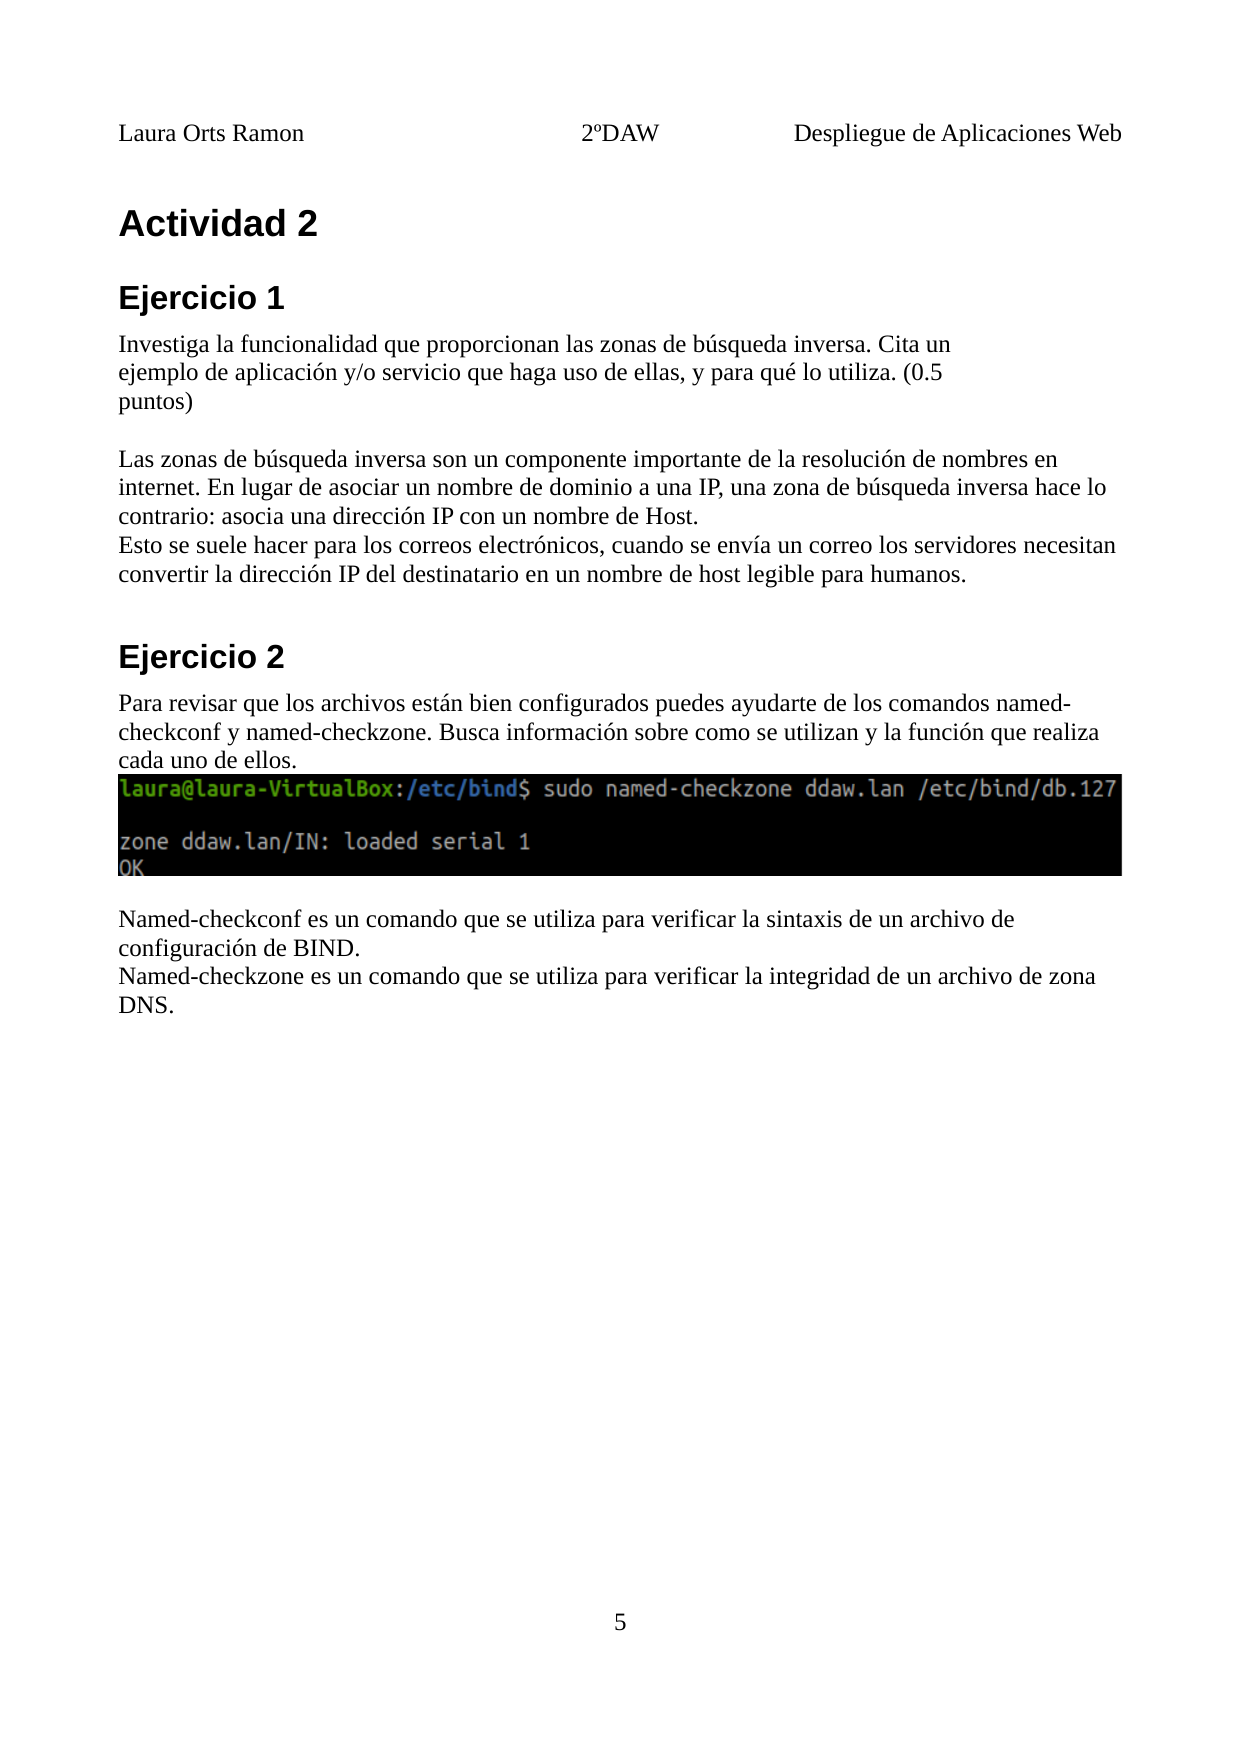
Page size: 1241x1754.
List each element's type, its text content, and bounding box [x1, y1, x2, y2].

text Las zonas de búsqueda inversa son un componente importante de la resolución de nombres en internet. En lugar de asociar un nombre de dominio a una IP, una zona de búsqueda inversa hace lo contrario: asocia una dirección IP con un nombre de Host. [118, 444, 1122, 530]
text ejemplo de aplicación y/o servicio que haga uso de ellas, y para qué lo utiliza. (0.5 [118, 357, 1122, 386]
text Esto se suele hacer para los correos electrónicos, cuando se envía un correo los servidores necesitan convertir la dirección IP del destinatario en un nombre de host legible para humanos. [118, 530, 1122, 587]
text Para revisar que los archivos están bien configurados puedes ayudarte de los comandos named-checkconf y named-checkzone. Busca información sobre como se utilizan y la función que realiza cada uno de ellos. [118, 688, 1122, 774]
picture [118, 774, 1123, 876]
subtitle Actividad 2 [118, 201, 1122, 244]
subtitle Ejercicio 2 [118, 637, 1122, 676]
text Named-checkzone es un comando que se utiliza para verificar la integridad de un archivo de zona DNS. [118, 961, 1122, 1019]
text puntos) [118, 386, 1122, 415]
text Named-checkconf es un comando que se utiliza para verificar la sintaxis de un archivo de configuración de BIND. [118, 904, 1122, 961]
text Investiga la funcionalidad que proporcionan las zonas de búsqueda inversa. Cita un [118, 329, 1122, 357]
subtitle Ejercicio 1 [118, 278, 1122, 316]
